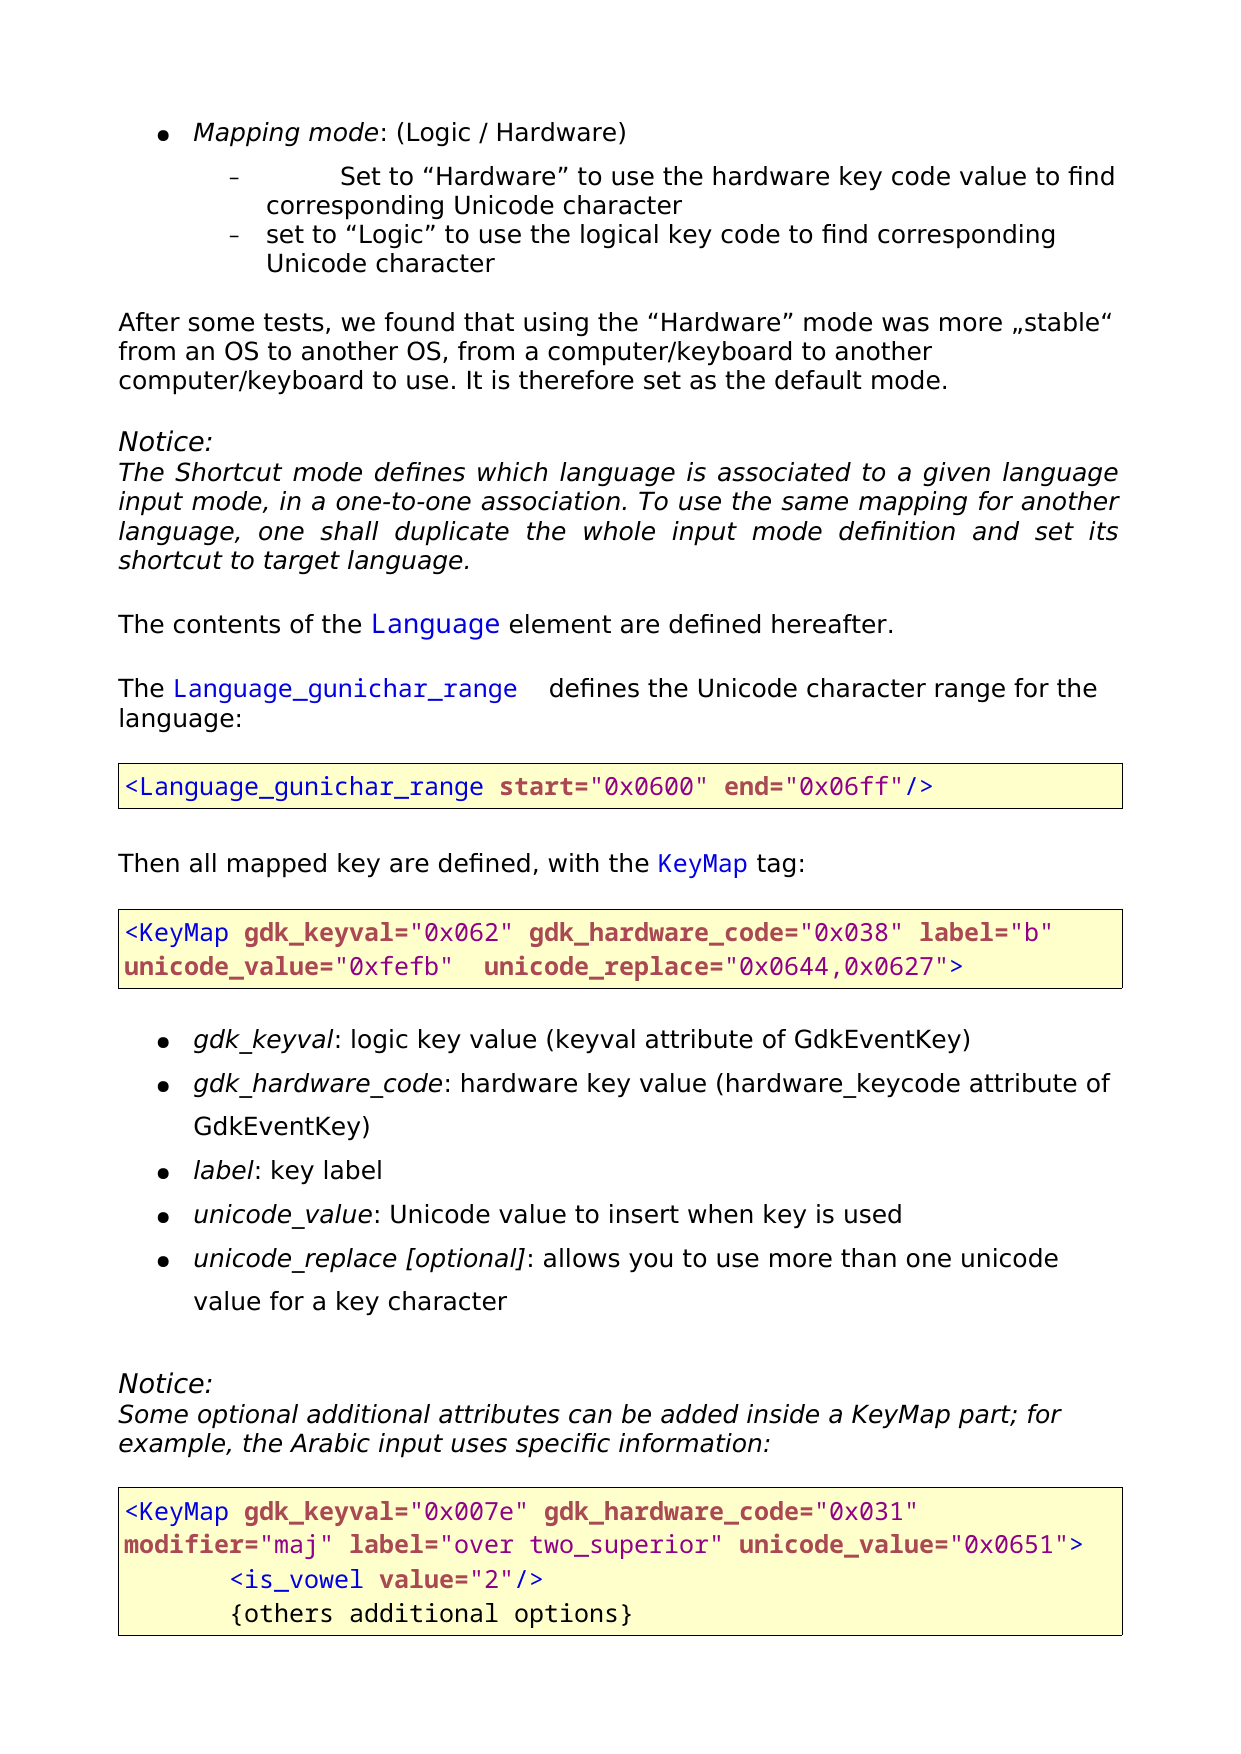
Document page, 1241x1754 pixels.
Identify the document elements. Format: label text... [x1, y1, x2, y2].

text The Shortcut mode defines which language is associated to a given language input mode, in a one-to-one association. To use the same mapping for another language, one shall duplicate the whole input mode definition and set its shortcut to target language. [118, 458, 1122, 575]
table_header <Language_gunichar_range start="0x0600" end="0x06ff"/> [119, 764, 1122, 808]
text Notice: [118, 1368, 1122, 1400]
text The contents of the Language element are defined hereafter. [118, 604, 1122, 641]
list Mapping mode: (Logic / Hardware) [156, 118, 1122, 147]
text Some optional additional attributes can be added inside a KeyMap part; for example, the Arabic input uses specific information: [118, 1400, 1122, 1458]
list set to “Logic” to use the logical key code to find corresponding Unicode character [228, 220, 1122, 278]
list unicode_replace [optional]: allows you to use more than one unicode value for a key character [156, 1244, 1122, 1317]
text Then all mapped key are defined, with the KeyMap tag: [118, 845, 1122, 879]
text The Language_gunichar_range defines the Unicode character range for the language: [118, 670, 1122, 733]
list gdk_keyval: logic key value (keyval attribute of GdkEventKey) [156, 1025, 1122, 1054]
table_header <KeyMap gdk_keyval="0x007e" gdk_hardware_code="0x031" modifier="maj" label="over two_superior" unicode_value="0x0651"> <is_vowel value="2"/> {others additional options} [119, 1488, 1122, 1635]
list gdk_hardware_code: hardware key value (hardware_keycode attribute of GdkEventKey) [156, 1069, 1122, 1142]
list label: key label [156, 1156, 1122, 1186]
table_header <KeyMap gdk_keyval="0x062" gdk_hardware_code="0x038" label="b" unicode_value="0xfefb" unicode_replace="0x0644,0x0627"> [119, 910, 1122, 988]
list unicode_value: Unicode value to insert when key is used [156, 1200, 1122, 1229]
text After some tests, we found that using the “Hardware” mode was more „stable“ from an OS to another OS, from a computer/keyboard to another computer/keyboard to use. It is therefore set as the default mode. [118, 308, 1122, 395]
list Set to “Hardware” to use the hardware key code value to find corresponding Unicode character [228, 162, 1122, 220]
text Notice: [118, 427, 1122, 458]
